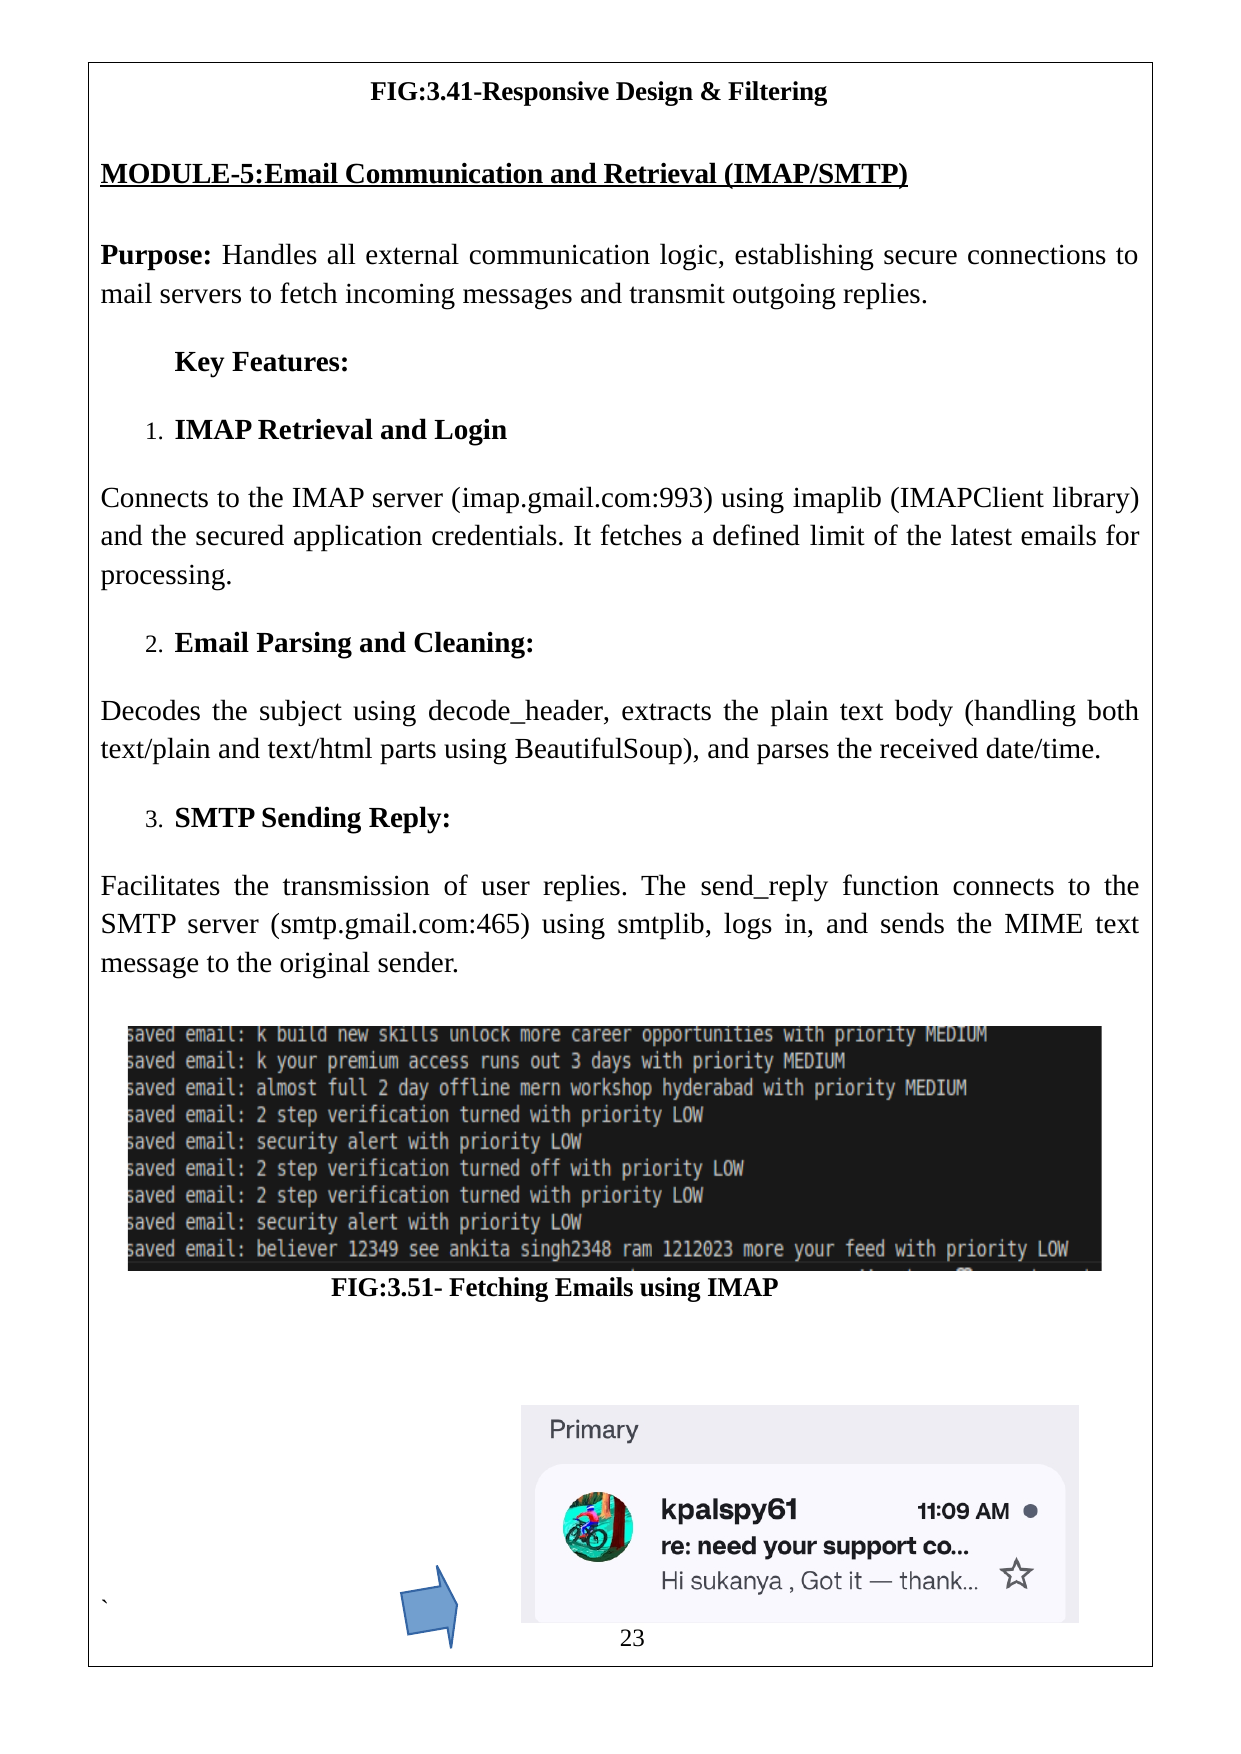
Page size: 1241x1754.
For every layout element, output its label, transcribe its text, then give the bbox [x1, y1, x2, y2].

list IMAP Retrieval and Login [145, 412, 1140, 446]
list Email Parsing and Cleaning: [145, 625, 1140, 659]
text MODULE-5:Email Communication and Retrieval (IMAP/SMTP) [100, 156, 1009, 190]
text Purpose: Handles all external communication logic, establishing secure connections to mail servers to fetch incoming messages and transmit outgoing replies. [100, 237, 1140, 309]
text Key Features: [100, 344, 1140, 377]
text Connects to the IMAP server (imap.gmail.com:993) using imaplib (IMAPClient library) and the secured application credentials. It fetches a defined limit of the latest emails for processing. [100, 480, 1140, 591]
text FIG:3.41-Responsive Design & Filtering [100, 75, 1009, 142]
text Facilitates the transmission of user replies. The send_reply function connects to the SMTP server (smtp.gmail.com:465) using smtplib, logs in, and sends the MIME text message to the original sender. [100, 868, 1140, 978]
text FIG:3.51- Fetching Emails using IMAP [100, 1085, 1009, 1302]
text Decodes the subject using decode_header, extracts the plain text body (handling both text/plain and text/html parts using BeautifulSoup), and parses the received date/time. [100, 693, 1140, 765]
list SMTP Sending Reply: [145, 800, 1140, 833]
